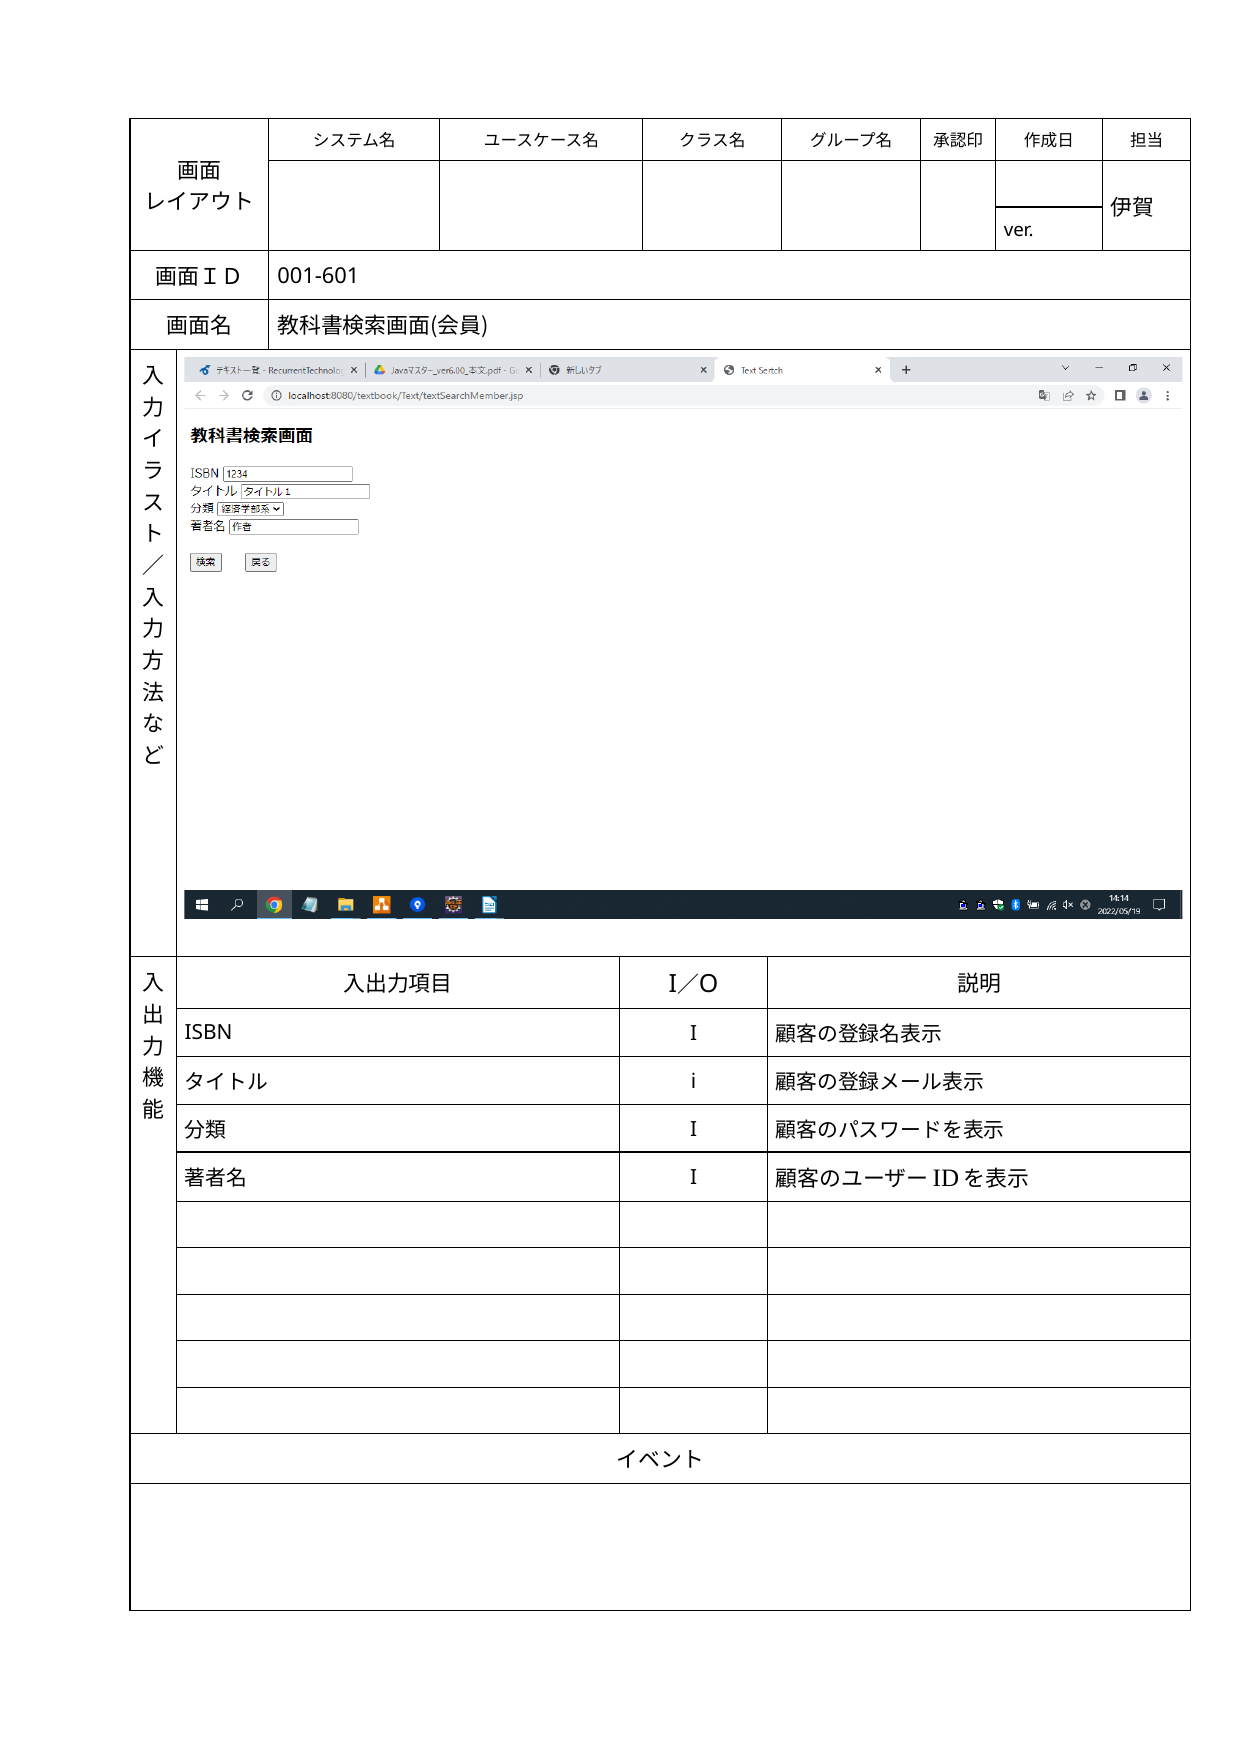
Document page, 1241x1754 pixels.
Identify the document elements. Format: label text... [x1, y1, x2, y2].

table_cell [782, 161, 920, 250]
table_cell 画面ＩＤ [131, 251, 268, 299]
picture [184, 357, 1183, 919]
table_header 作成日 [996, 119, 1102, 160]
table_cell i [620, 1057, 767, 1103]
table_cell 伊賀 [1103, 161, 1190, 250]
table_cell [177, 1388, 619, 1433]
table_cell [768, 1295, 1190, 1340]
table_header ユースケース名 [440, 119, 642, 160]
table_cell 入出力項目 [177, 957, 619, 1008]
table_header クラス名 [643, 119, 781, 160]
table_cell 分類 [177, 1105, 619, 1151]
table_cell 画面名 [131, 300, 268, 348]
table_header 承認印 [921, 119, 995, 160]
table_cell I [620, 1009, 767, 1056]
table_cell [768, 1341, 1190, 1387]
table_cell [620, 1202, 767, 1247]
table_cell I [620, 1105, 767, 1151]
table_cell I [620, 1153, 767, 1201]
table_cell [620, 1388, 767, 1433]
table_cell [177, 1248, 619, 1294]
table_cell [768, 1388, 1190, 1433]
table_cell [643, 161, 781, 250]
table_cell イベント [131, 1434, 1190, 1482]
table_cell タイトル [177, 1057, 619, 1103]
table_cell 入力イラスト／入力方法など [131, 350, 176, 956]
table_cell [620, 1341, 767, 1387]
table_cell 顧客の登録名表示 [768, 1009, 1190, 1056]
table_cell 教科書検索画面(会員) [269, 300, 1190, 348]
table_cell [177, 1341, 619, 1387]
table_cell ver. [996, 208, 1102, 250]
table_cell [131, 1484, 1190, 1610]
table_cell 説明 [768, 957, 1190, 1008]
table_cell 顧客のパスワードを表示 [768, 1105, 1190, 1151]
table_cell 001-601 [269, 251, 1190, 299]
table_cell [269, 161, 439, 250]
table_cell I／O [620, 957, 767, 1008]
table_cell [996, 161, 1102, 206]
table_cell [768, 1248, 1190, 1294]
table_header システム名 [269, 119, 439, 160]
table_cell [177, 350, 1190, 956]
table_cell ISBN [177, 1009, 619, 1056]
table_cell [620, 1295, 767, 1340]
table_cell 顧客の登録メール表示 [768, 1057, 1190, 1103]
table_cell [921, 161, 995, 250]
table_cell [177, 1295, 619, 1340]
table_cell 顧客のユーザーIDを表示 [768, 1153, 1190, 1201]
table_cell 入出力機能 [131, 957, 176, 1433]
table_cell [440, 161, 642, 250]
table_header 画面 レイアウト [131, 119, 268, 250]
table_cell 著者名 [177, 1153, 619, 1201]
table_cell [620, 1248, 767, 1294]
table_cell [768, 1202, 1190, 1247]
table_cell [177, 1202, 619, 1247]
table_header 担当 [1103, 119, 1190, 160]
table_header グループ名 [782, 119, 920, 160]
